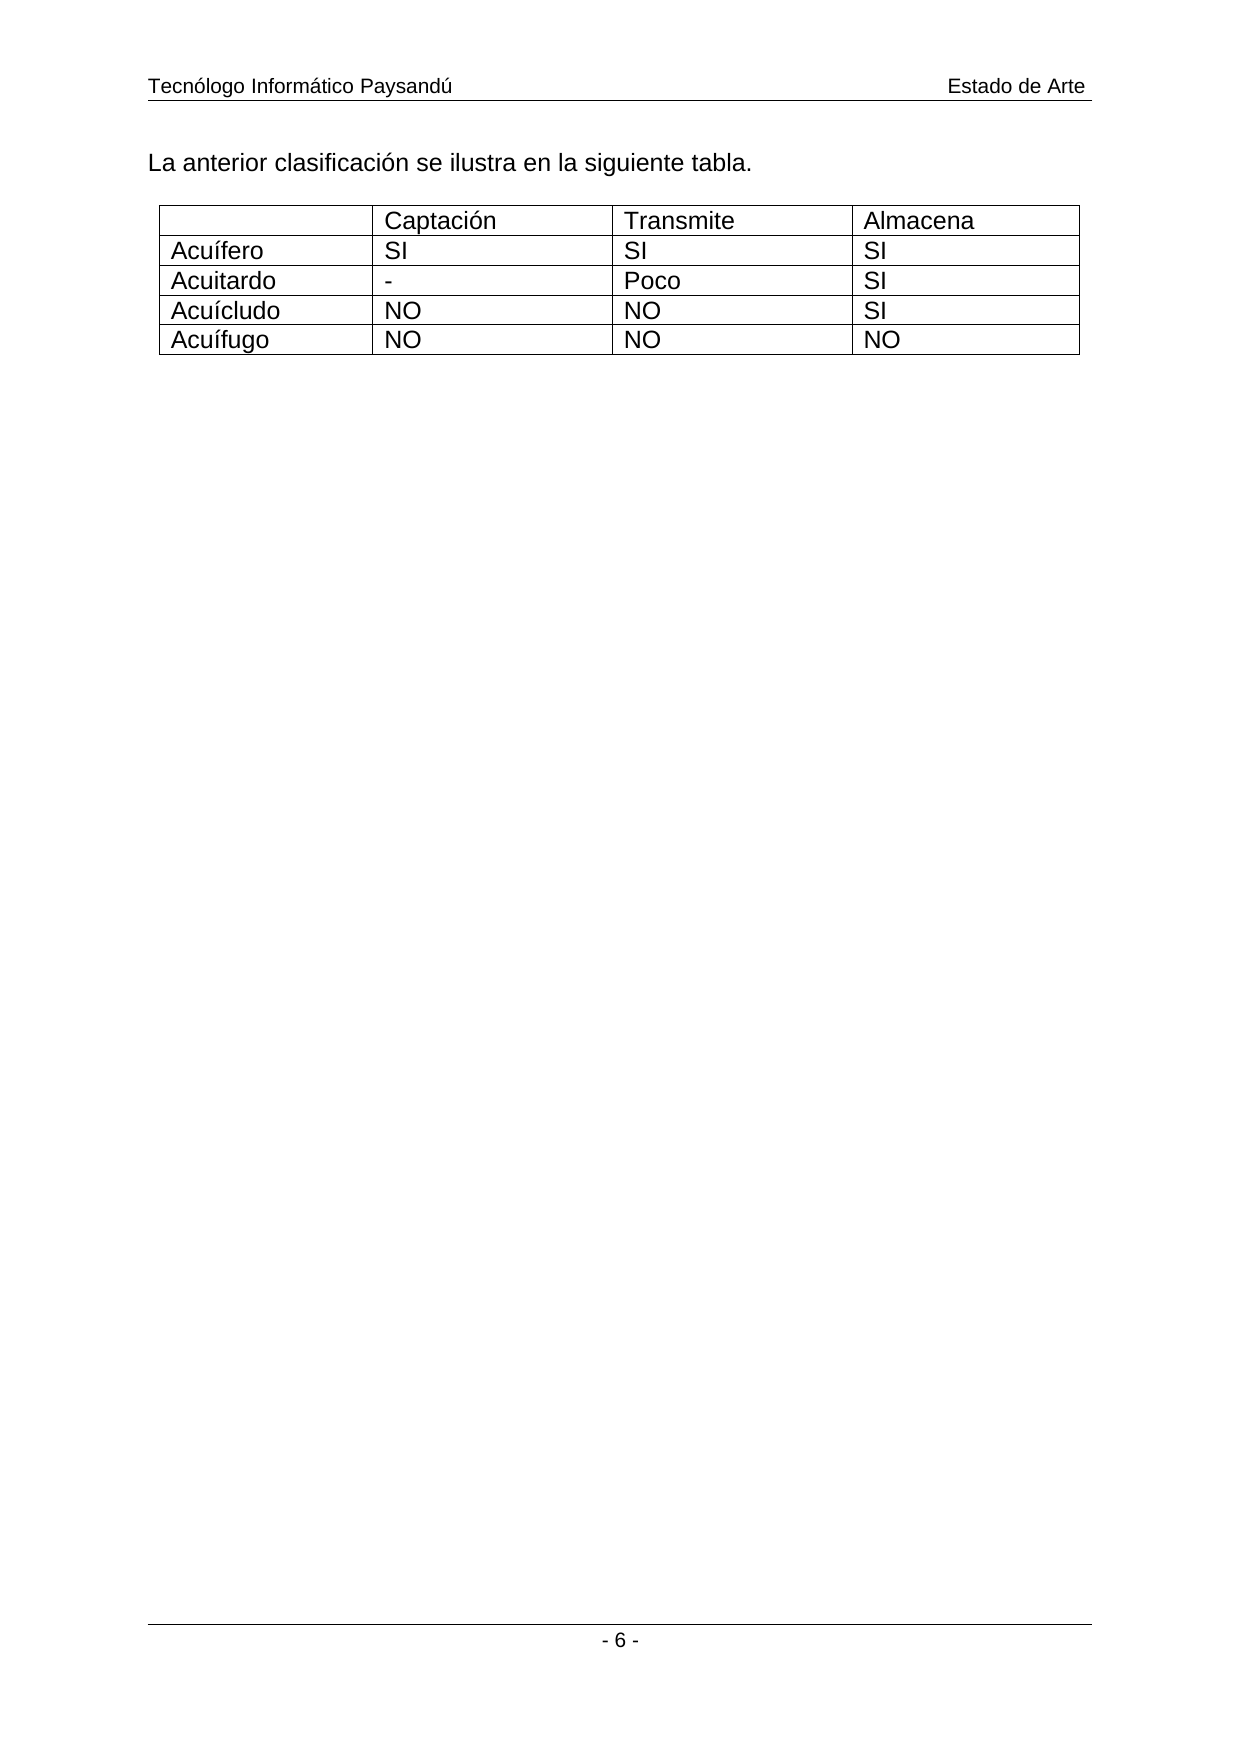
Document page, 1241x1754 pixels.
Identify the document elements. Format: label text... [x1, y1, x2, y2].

table_cell NO [853, 325, 1079, 354]
table_header Captación [373, 206, 612, 235]
table_header Almacena [853, 206, 1079, 235]
table_cell SI [613, 236, 852, 265]
table_cell NO [613, 296, 852, 324]
table_cell - [373, 266, 612, 294]
table_cell NO [613, 325, 852, 354]
text La anterior clasificación se ilustra en la siguiente tabla. [148, 148, 1092, 176]
table_cell Acuífugo [160, 325, 372, 354]
table_cell Acuitardo [160, 266, 372, 294]
table_cell SI [853, 296, 1079, 324]
table_cell NO [373, 325, 612, 354]
table_cell Poco [613, 266, 852, 294]
table_cell SI [853, 236, 1079, 265]
table_cell SI [373, 236, 612, 265]
table_header Transmite [613, 206, 852, 235]
table_cell Acuícludo [160, 296, 372, 324]
table_cell NO [373, 296, 612, 324]
table_cell Acuífero [160, 236, 372, 265]
table_cell SI [853, 266, 1079, 294]
table_header [160, 206, 372, 235]
